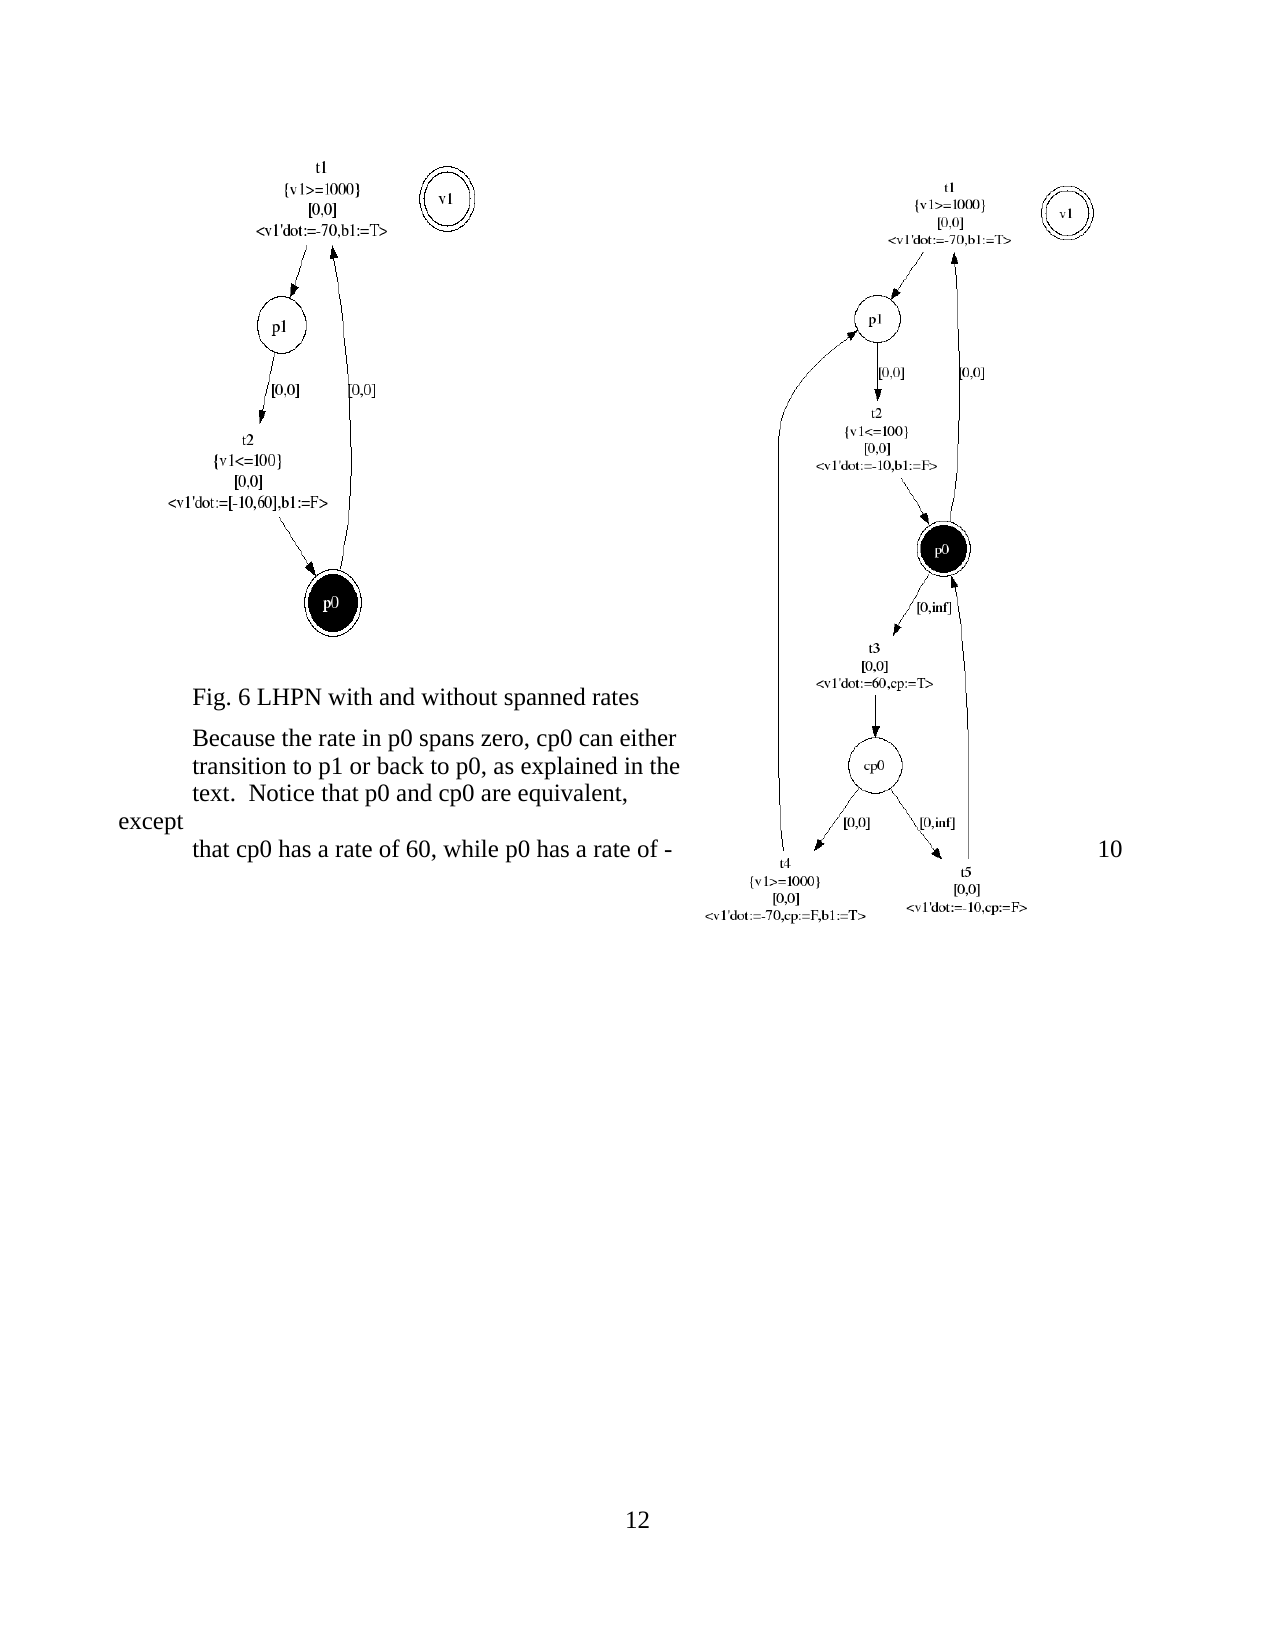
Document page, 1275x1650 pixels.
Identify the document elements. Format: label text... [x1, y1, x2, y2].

picture [692, 170, 1098, 932]
text [1098, 724, 1157, 779]
text Fig. 6 LHPN with and without spanned rates [118, 683, 692, 710]
text [1098, 779, 1157, 835]
text Because the rate in p0 spans zero, cp0 can either transition to p1 or back to p0, as explained in the [118, 724, 692, 779]
text -10 [1098, 835, 1157, 863]
picture [154, 145, 480, 642]
text that cp0 has a rate of 60, while p0 has a rate of [118, 835, 692, 863]
text [1098, 683, 1157, 710]
text text. Notice that p0 and cp0 are equivalent, except [118, 779, 692, 835]
